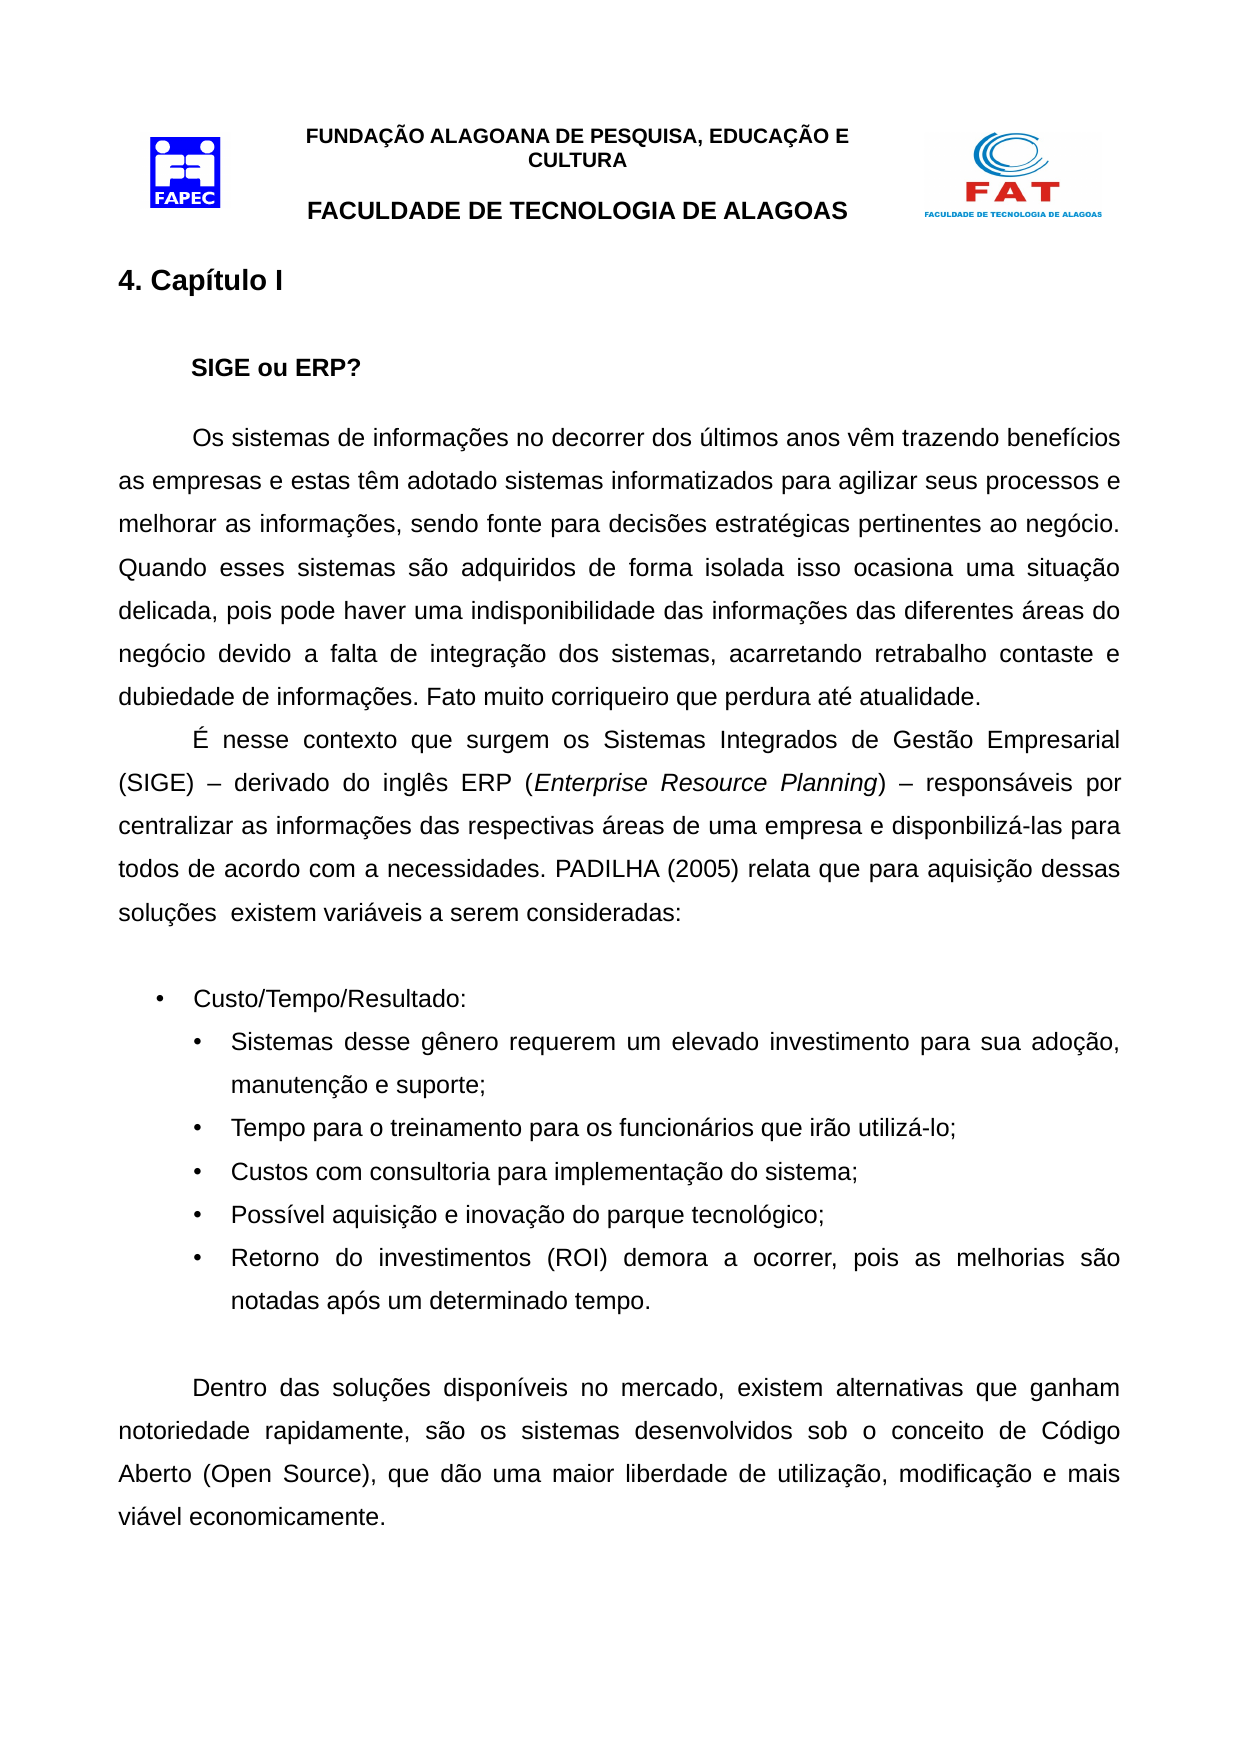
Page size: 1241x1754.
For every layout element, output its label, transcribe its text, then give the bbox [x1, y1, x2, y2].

text Os sistemas de informações no decorrer dos últimos anos vêm trazendo benefícios as empresas e estas têm adotado sistemas informatizados para agilizar seus processos e melhorar as informações, sendo fonte para decisões estratégicas pertinentes ao negócio. Quando esses sistemas são adquiridos de forma isolada isso ocasiona uma situação delicada, pois pode haver uma indisponibilidade das informações das diferentes áreas do negócio devido a falta de integração dos sistemas, acarretando retrabalho contaste e dubiedade de informações. Fato muito corriqueiro que perdura até atualidade. [118, 423, 1122, 711]
list Custos com consultoria para implementação do sistema; [193, 1157, 1122, 1186]
list Custo/Tempo/Resultado: [156, 984, 1122, 1013]
list Possível aquisição e inovação do parque tecnológico; [193, 1200, 1122, 1229]
list Sistemas desse gênero requerem um elevado investimento para sua adoção, manutenção e suporte; [193, 1027, 1122, 1099]
subtitle SIGE ou ERP? [191, 353, 1122, 382]
picture [924, 132, 1102, 217]
subtitle 4. Capítulo I [118, 263, 1122, 297]
list Tempo para o treinamento para os funcionários que irão utilizá-lo; [193, 1113, 1122, 1142]
text É nesse contexto que surgem os Sistemas Integrados de Gestão Empresarial (SIGE) – derivado do inglês ERP (Enterprise Resource Planning) – responsáveis por centralizar as informações das respectivas áreas de uma empresa e disponbilizá-las para todos de acordo com a necessidades. PADILHA (2005) relata que para aquisição dessas soluções existem variáveis a serem consideradas: [118, 725, 1122, 926]
list Retorno do investimentos (ROI) demora a ocorrer, pois as melhorias são notadas após um determinado tempo. [193, 1243, 1122, 1315]
text Dentro das soluções disponíveis no mercado, existem alternativas que ganham notoriedade rapidamente, são os sistemas desenvolvidos sob o conceito de Código Aberto (Open Source), que dão uma maior liberdade de utilização, modificação e mais viável economicamente. [118, 1373, 1122, 1531]
